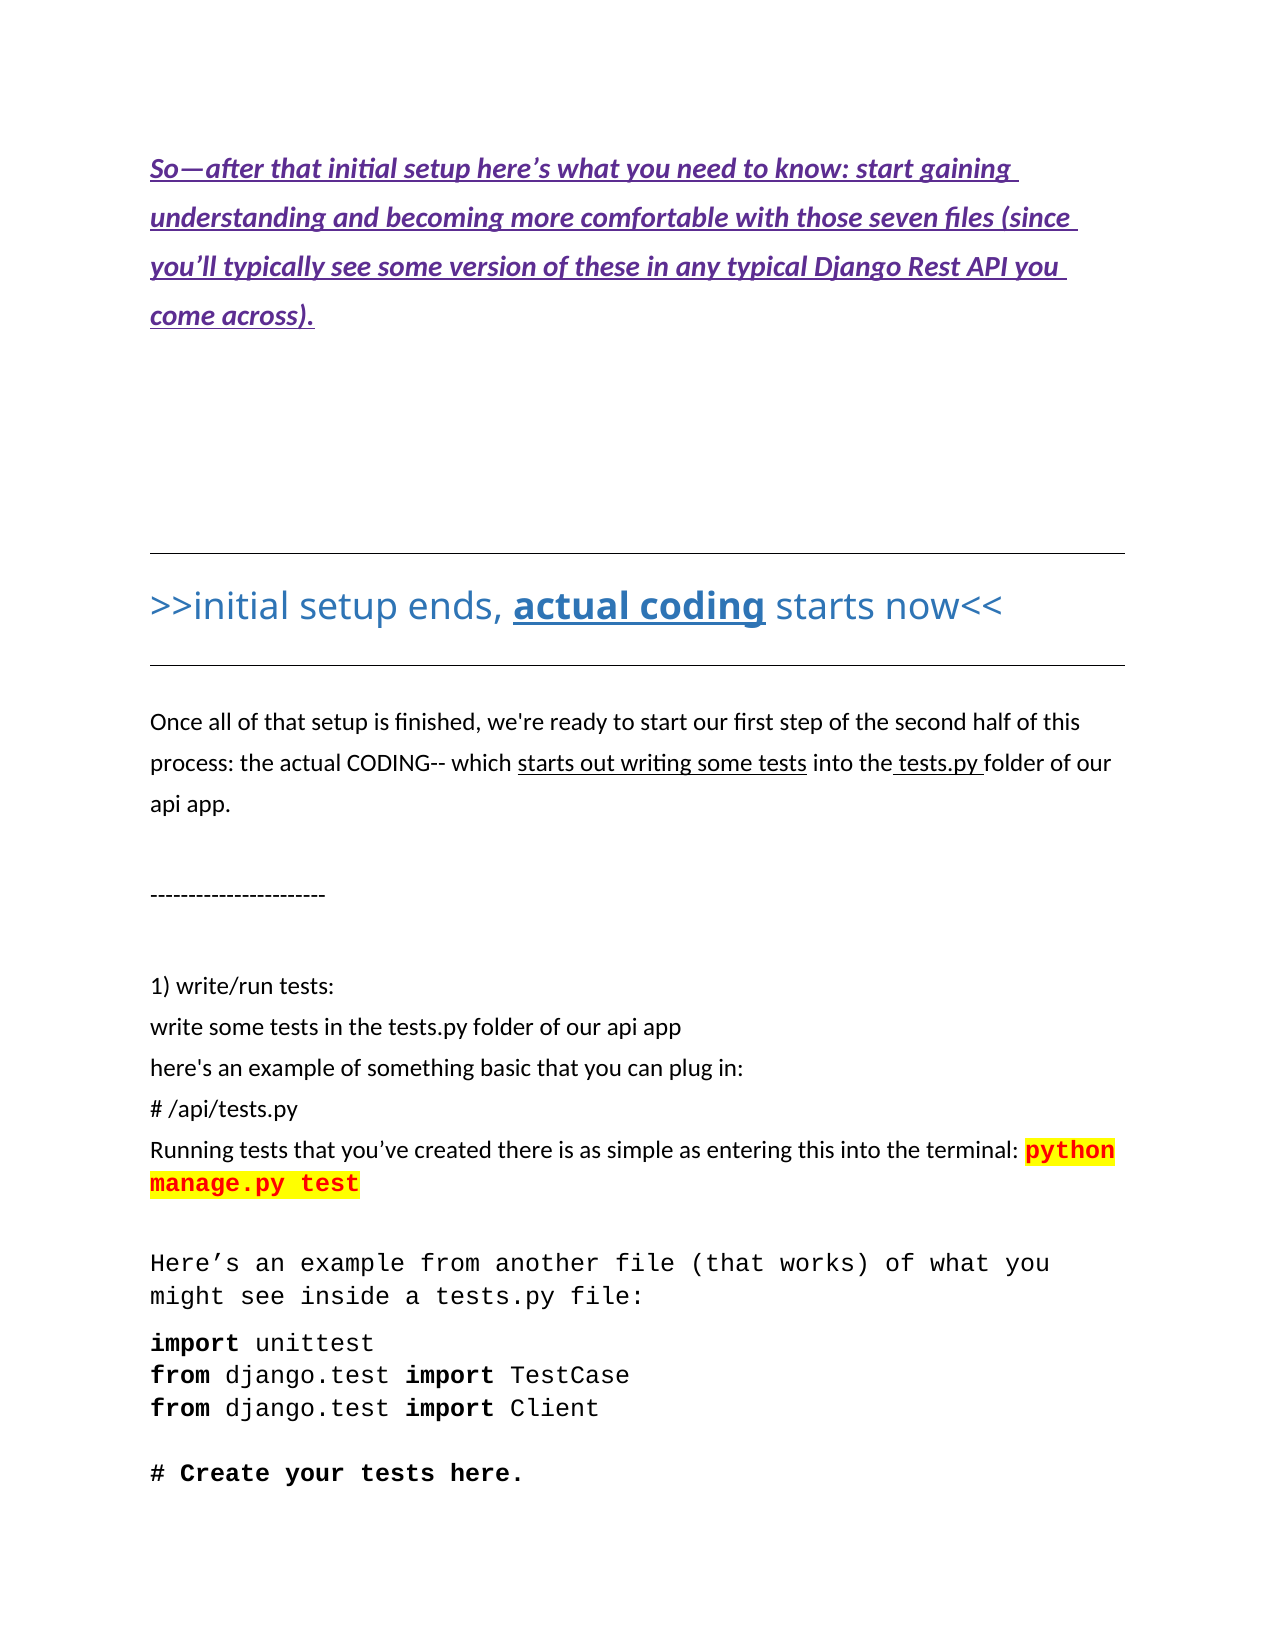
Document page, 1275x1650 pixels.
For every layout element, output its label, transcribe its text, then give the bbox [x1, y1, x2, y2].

text ----------------------- [150, 879, 1125, 910]
text Once all of that setup is finished, we're ready to start our first step of the second half of this process: the actual CODING-- which starts out writing some tests into the tests.py folder of our api app. [150, 706, 1125, 819]
text write some tests in the tests.py folder of our api app [150, 1011, 1125, 1042]
text import unittest from django.test import TestCase from django.test import Client # Create your tests here. [150, 1330, 1125, 1489]
text So—after that initial setup here’s what you need to know: start gaining understanding and becoming more comfortable with those seven files (since you’ll typically see some version of these in any typical Django Rest API you come across). [150, 150, 1125, 333]
text Running tests that you’ve created there is as simple as entering this into the terminal: python manage.py test [150, 1135, 1125, 1232]
text Here’s an example from another file (that works) of what you might see inside a tests.py file: [150, 1251, 1125, 1312]
text # /api/tests.py [150, 1093, 1125, 1124]
text 1) write/run tests: [150, 970, 1125, 1001]
text here's an example of something basic that you can plug in: [150, 1052, 1125, 1083]
subtitle >>initial setup ends, actual coding starts now<< [150, 579, 1125, 630]
